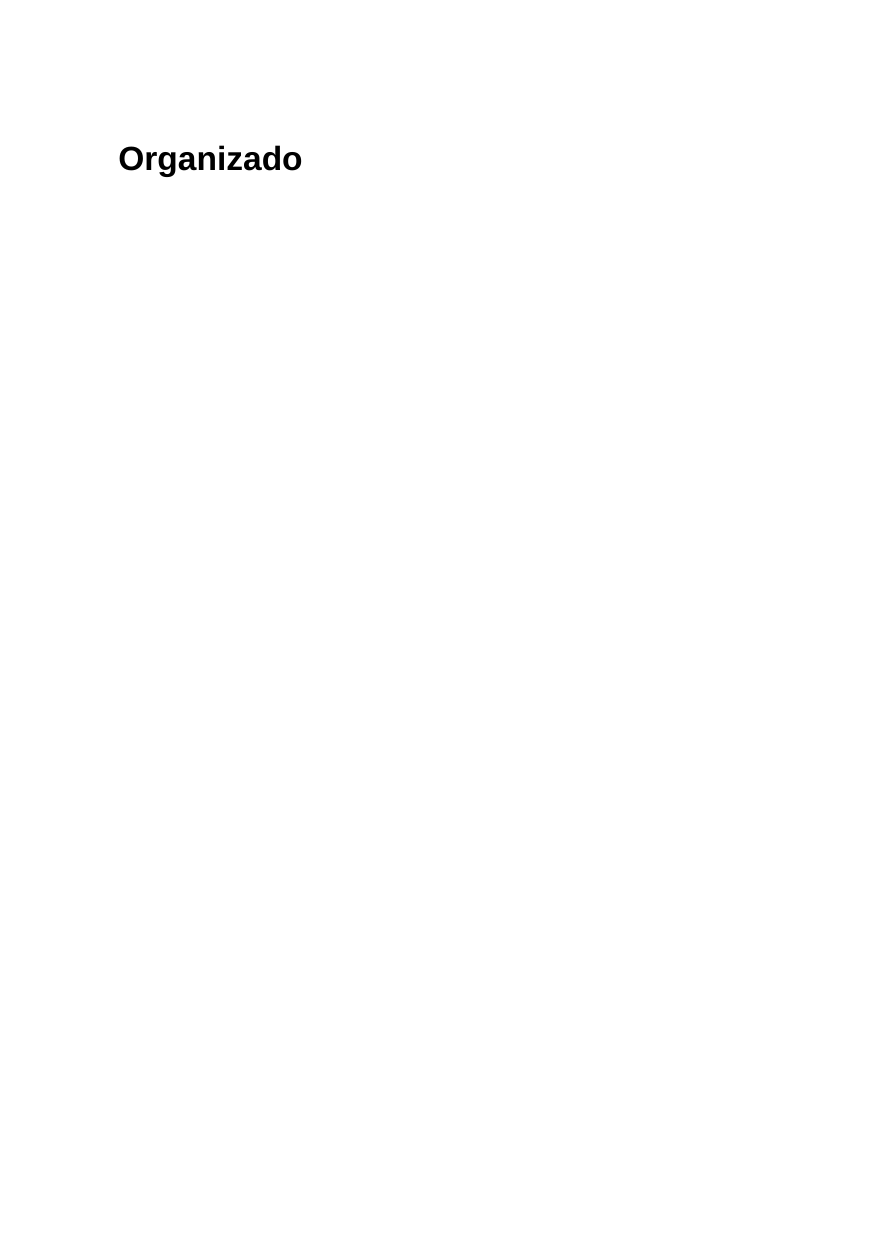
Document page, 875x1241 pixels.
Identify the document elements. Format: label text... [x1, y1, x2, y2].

subtitle Organizado [118, 139, 756, 178]
